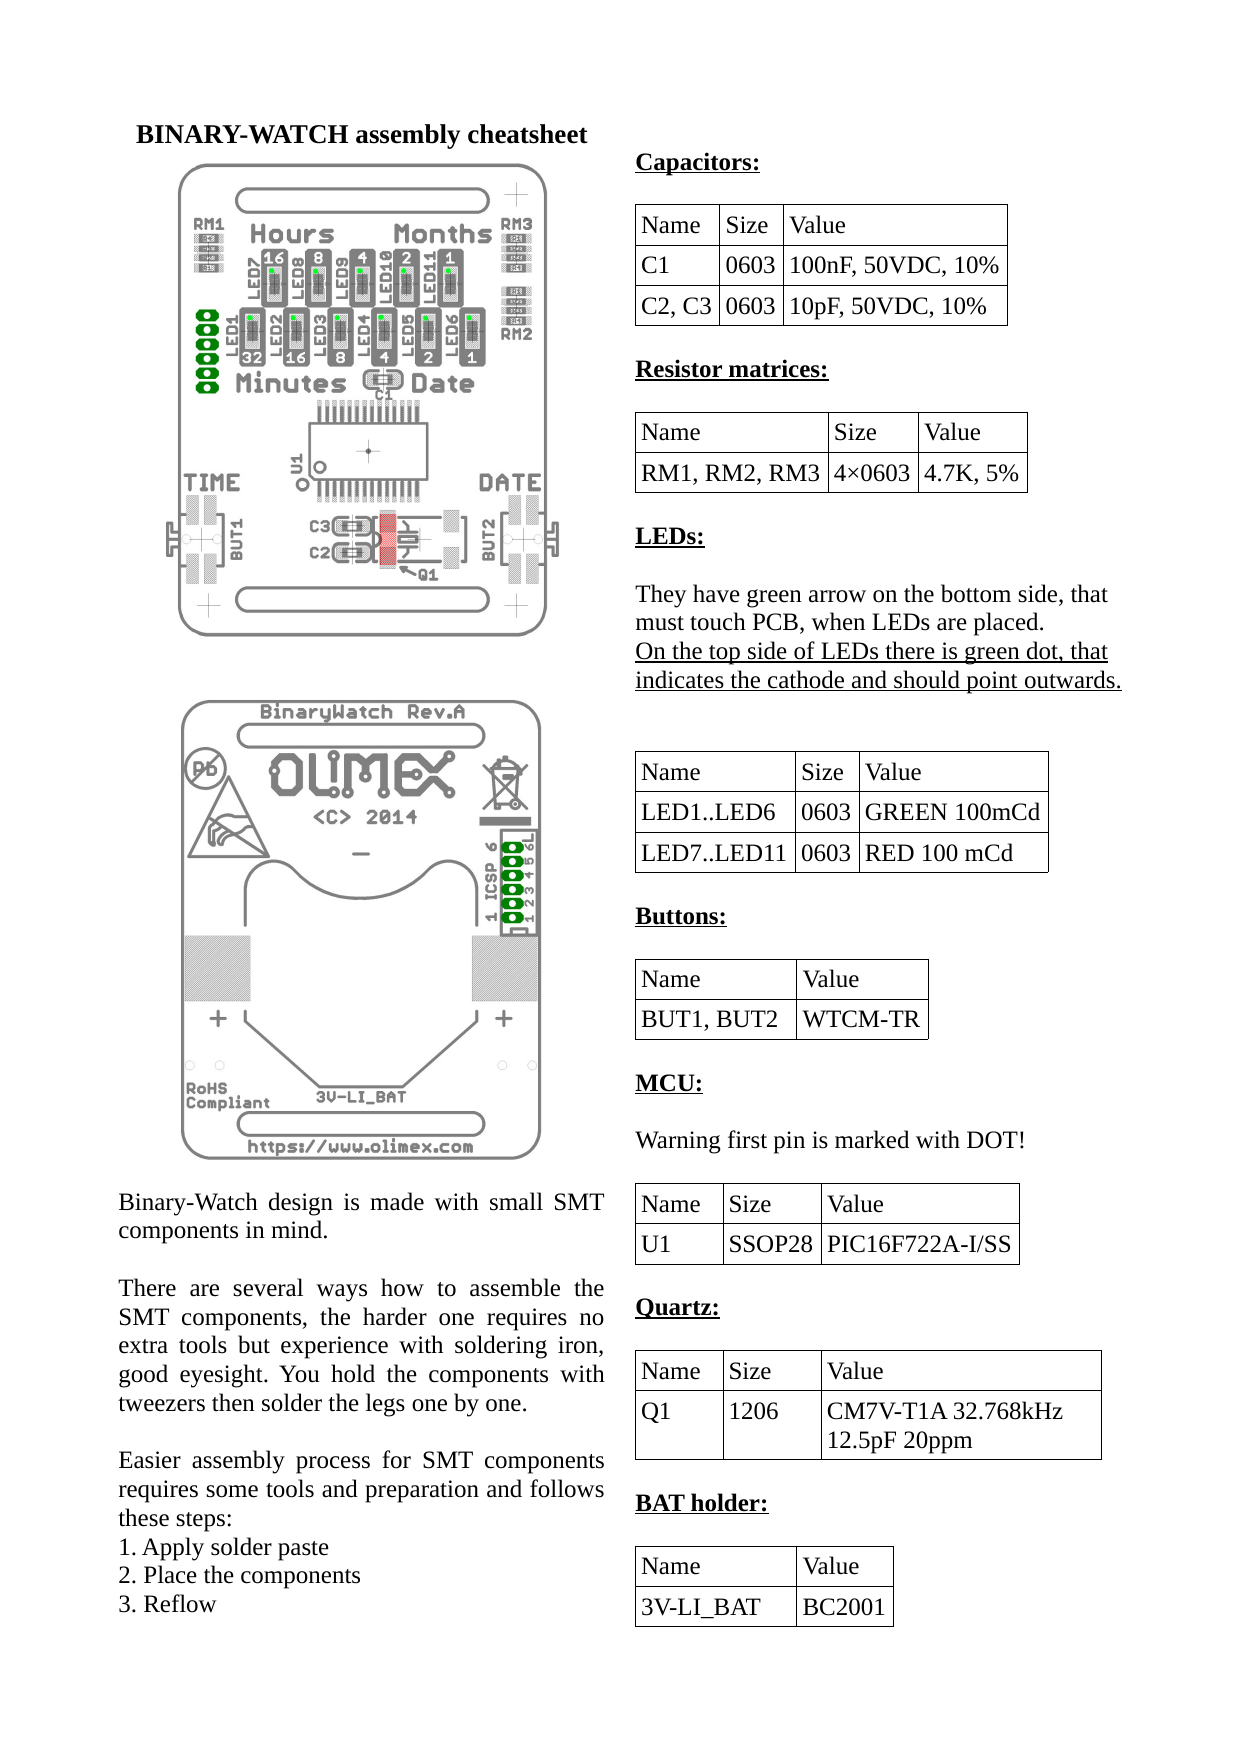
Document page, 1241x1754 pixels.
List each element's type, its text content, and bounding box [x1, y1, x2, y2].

table_cell U1 [636, 1224, 723, 1263]
table_cell RED 100 mCd [860, 833, 1048, 872]
table_header Name [636, 752, 795, 791]
text Resistor matrices: [635, 354, 1122, 383]
table_header Size [724, 1184, 821, 1223]
text LEDs: [635, 521, 1122, 550]
table_cell LED1..LED6 [636, 792, 795, 832]
table_cell 10pF, 50VDC, 10% [784, 286, 1007, 325]
table_header Value [822, 1351, 1101, 1390]
table_header Name [636, 960, 796, 999]
table_header Name [636, 1351, 723, 1390]
table_header Value [860, 752, 1048, 791]
table_cell C1 [636, 246, 719, 285]
table_header Value [822, 1184, 1019, 1223]
table_cell 4×0603 [829, 453, 918, 492]
text indicates the cathode and should point outwards. [635, 665, 1122, 690]
text 3. Reflow [118, 1589, 605, 1618]
table_cell 100nF, 50VDC, 10% [784, 246, 1007, 285]
table_header Name [636, 1184, 723, 1223]
text Quartz: [635, 1292, 1122, 1321]
text 1. Apply solder paste [118, 1532, 605, 1561]
text Binary-Watch design is made with small SMT components in mind. [118, 680, 605, 1244]
table_cell 3V-LI_BAT [636, 1587, 796, 1626]
text There are several ways how to assemble the SMT components, the harder one requires no extra tools but experience with soldering iron, good eyesight. You hold the components with tweezers then solder the legs one by one. [118, 1273, 605, 1417]
table_cell 0603 [720, 246, 783, 285]
table_header Value [797, 960, 928, 999]
text 2. Place the components [118, 1561, 605, 1589]
table_cell BUT1, BUT2 [636, 1000, 796, 1039]
text Buttons: [635, 901, 1122, 930]
table_cell GREEN 100mCd [860, 792, 1048, 832]
table_cell Q1 [636, 1391, 723, 1459]
table_header Value [784, 205, 1007, 245]
picture [156, 149, 567, 652]
text They have green arrow on the bottom side, that must touch PCB, when LEDs are placed. On the top side of LEDs there is green dot, that [635, 579, 1122, 665]
table_cell C2, C3 [636, 286, 719, 325]
table_cell 0603 [796, 792, 859, 832]
table_cell CM7V-T1A 32.768kHz 12.5pF 20ppm [822, 1391, 1101, 1459]
table_cell LED7..LED11 [636, 833, 795, 872]
table_cell SSOP28 [724, 1224, 821, 1263]
table_cell RM1, RM2, RM3 [636, 453, 828, 492]
text Warning first pin is marked with DOT! [635, 1125, 1122, 1154]
table_header Size [720, 205, 783, 245]
table_header Name [636, 1547, 796, 1586]
table_header Size [724, 1351, 821, 1390]
table_cell WTCM-TR [797, 1000, 928, 1039]
table_header Value [797, 1547, 893, 1586]
text MCU: [635, 1068, 1122, 1097]
table_cell 1206 [724, 1391, 821, 1459]
text Easier assembly process for SMT components requires some tools and preparation and follows these steps: [118, 1446, 605, 1532]
picture [161, 680, 562, 1187]
table_header Value [919, 413, 1027, 452]
table_cell 0603 [720, 286, 783, 325]
table_header Name [636, 205, 719, 245]
table_header Size [796, 752, 859, 791]
table_header Size [829, 413, 918, 452]
table_cell BC2001 [797, 1587, 893, 1626]
table_cell PIC16F722A-I/SS [822, 1224, 1019, 1263]
table_header Name [636, 413, 828, 452]
text BAT holder: [635, 1488, 1122, 1517]
table_cell 0603 [796, 833, 859, 872]
text Capacitors: [635, 147, 1122, 176]
text BINARY-WATCH assembly cheatsheet [118, 118, 605, 149]
table_cell 4.7K, 5% [919, 453, 1027, 492]
